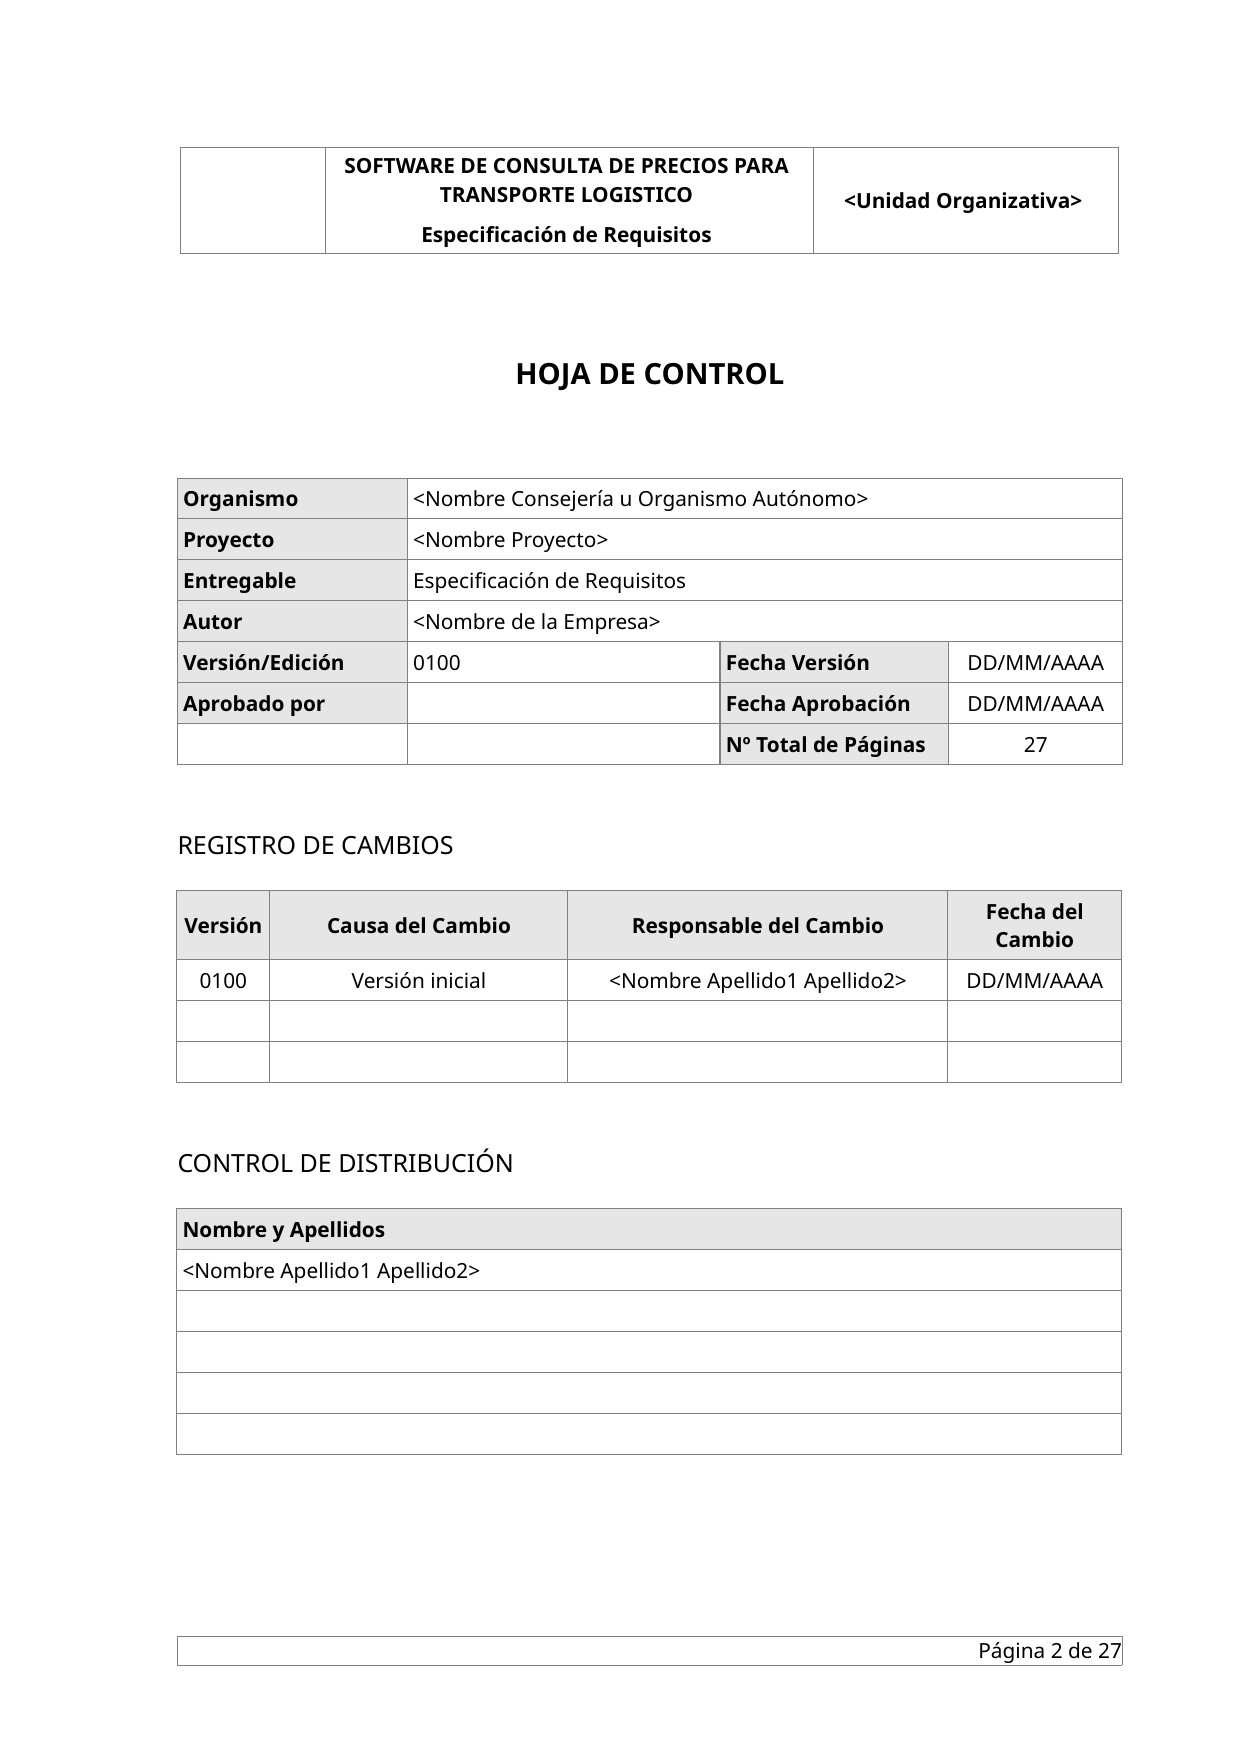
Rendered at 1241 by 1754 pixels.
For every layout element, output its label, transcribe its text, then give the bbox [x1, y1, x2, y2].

table_cell Proyecto [178, 519, 407, 559]
table_cell [568, 1042, 947, 1082]
table_header Versión [177, 891, 269, 959]
table_header Organismo [178, 479, 407, 518]
table_cell <Nombre de la Empresa> [408, 601, 1122, 641]
table_cell Autor [178, 601, 407, 641]
table_header Responsable del Cambio [568, 891, 947, 959]
table_header Causa del Cambio [270, 891, 567, 959]
text HOJA DE CONTROL [177, 353, 1122, 393]
table_cell 0100 [177, 960, 269, 1000]
table_cell 0100 [408, 642, 719, 682]
table_cell 29 [949, 724, 1122, 764]
table_cell [177, 1373, 1121, 1413]
table_cell DD/MM/AAAA [949, 642, 1122, 682]
table_cell [408, 724, 719, 764]
table_cell <Nombre Proyecto> [408, 519, 1122, 559]
table_header <Nombre Consejería u Organismo Autónomo> [408, 479, 1122, 518]
table_cell DD/MM/AAAA [949, 683, 1122, 723]
table_cell [270, 1001, 567, 1041]
text CONTROL DE DISTRIBUCIÓN [177, 1146, 1122, 1180]
table_cell [177, 1414, 1121, 1454]
table_cell <Nombre Apellido1 Apellido2> [568, 960, 947, 1000]
table_cell [177, 1042, 269, 1082]
table_cell [270, 1042, 567, 1082]
table_cell [568, 1001, 947, 1041]
table_cell Especificación de Requisitos [408, 560, 1122, 600]
table_cell Fecha Versión [721, 642, 948, 682]
table_cell Nº Total de Páginas [721, 724, 948, 764]
table_cell [178, 724, 407, 764]
table_cell Aprobado por [178, 683, 407, 723]
table_cell [408, 683, 719, 723]
table_cell Versión/Edición [178, 642, 407, 682]
table_cell DD/MM/AAAA [948, 960, 1121, 1000]
table_cell Versión inicial [270, 960, 567, 1000]
table_cell [177, 1291, 1121, 1331]
table_cell [948, 1001, 1121, 1041]
table_cell Fecha Aprobación [721, 683, 948, 723]
table_header Nombre y Apellidos [177, 1209, 1121, 1249]
table_cell Entregable [178, 560, 407, 600]
table_cell [177, 1332, 1121, 1372]
table_cell <Nombre Apellido1 Apellido2> [177, 1250, 1121, 1290]
table_cell [948, 1042, 1121, 1082]
text REGISTRO DE CAMBIOS [177, 827, 1122, 862]
table_cell [177, 1001, 269, 1041]
table_header Fecha del Cambio [948, 891, 1121, 959]
